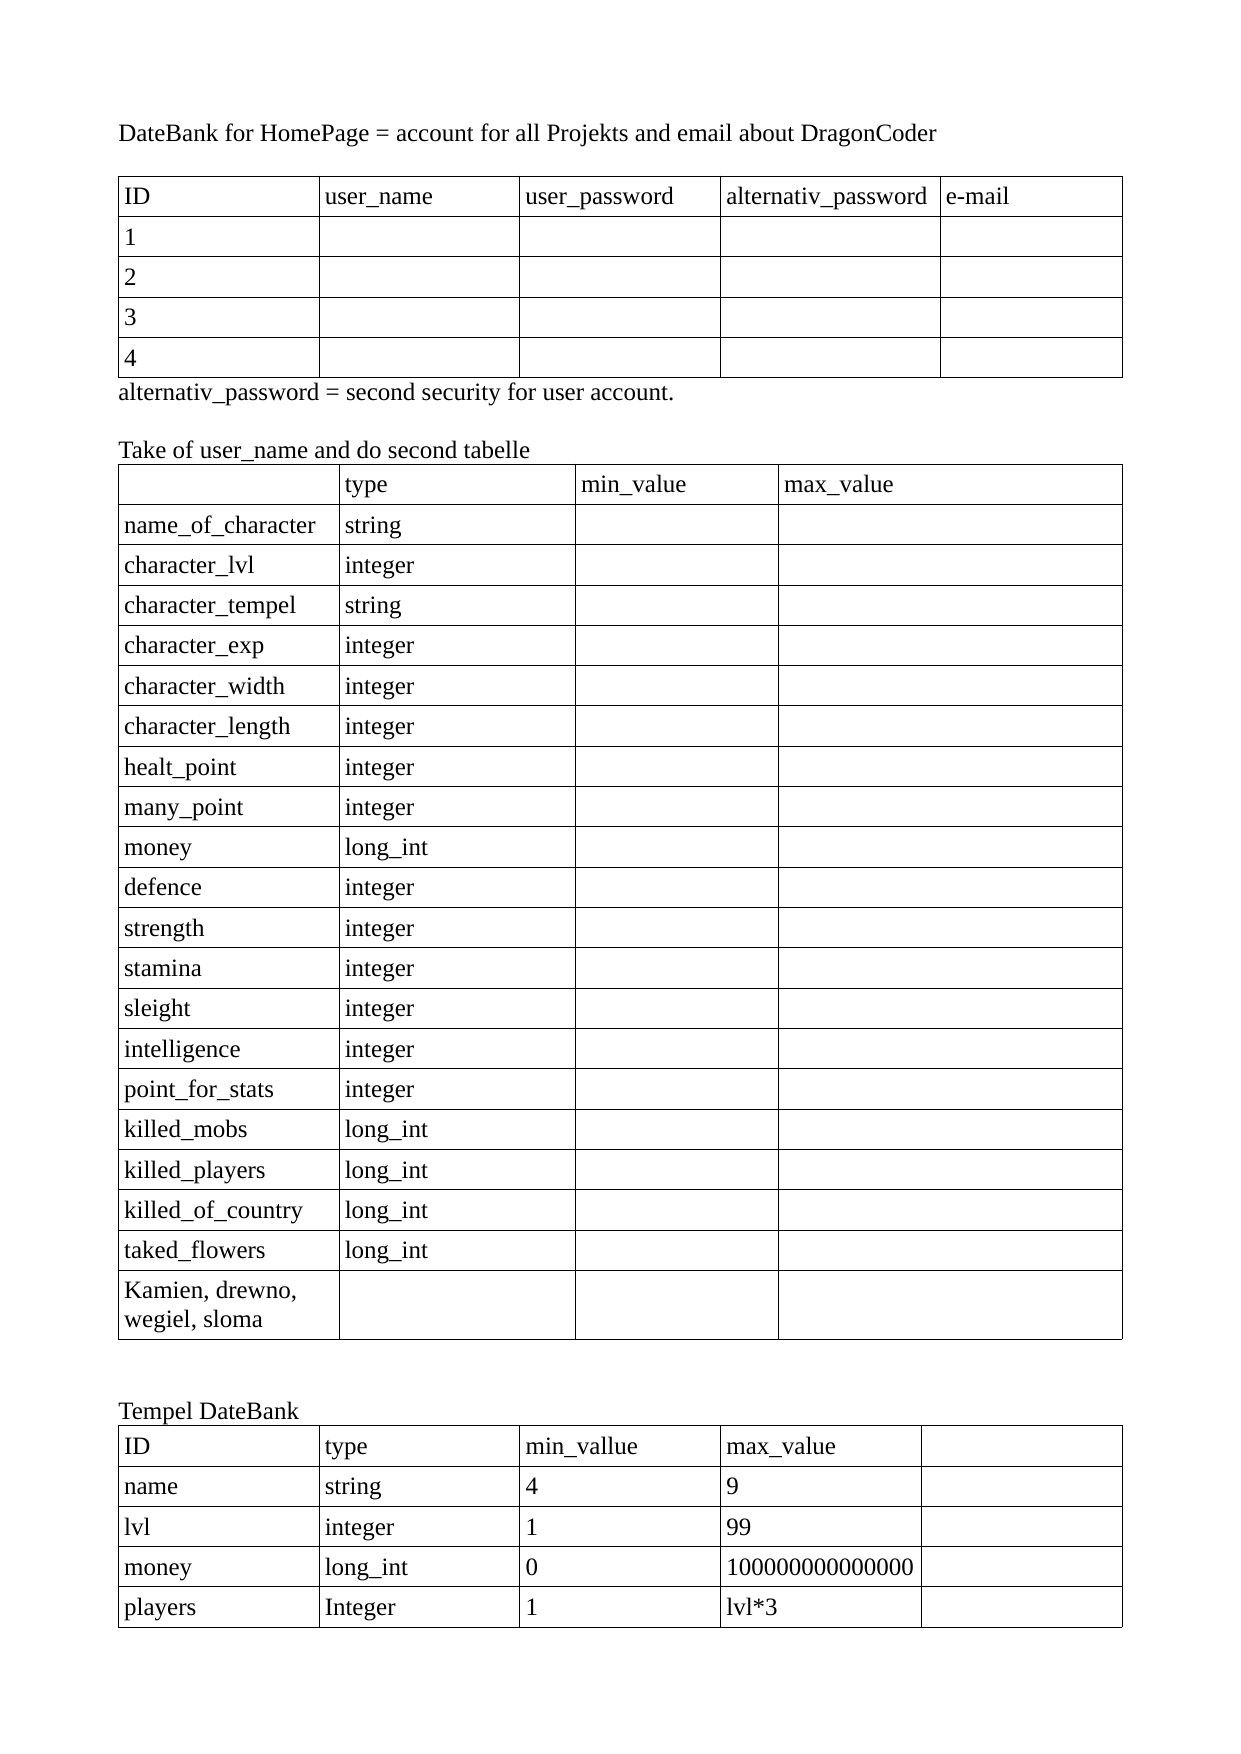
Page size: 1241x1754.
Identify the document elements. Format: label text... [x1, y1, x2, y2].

table_cell intelligence [119, 1029, 339, 1068]
table_cell [576, 1150, 778, 1189]
table_cell [721, 298, 940, 337]
table_cell integer [340, 1029, 575, 1068]
table_cell [941, 338, 1122, 377]
table_cell integer [340, 989, 575, 1028]
table_cell integer [340, 747, 575, 786]
table_cell [340, 1271, 575, 1339]
table_cell money [119, 827, 339, 867]
table_header [119, 465, 339, 504]
table_header min_value [576, 465, 778, 504]
table_cell integer [340, 545, 575, 584]
table_header max_value [779, 465, 1122, 504]
table_cell [576, 1110, 778, 1149]
table_cell [576, 1231, 778, 1270]
table_cell 2 [119, 257, 319, 297]
table_cell [922, 1587, 1122, 1627]
table_cell [576, 1069, 778, 1108]
table_cell [576, 787, 778, 826]
table_cell [320, 338, 519, 377]
table_cell [520, 217, 720, 256]
table_cell defence [119, 868, 339, 907]
text Tempel DateBank [118, 1396, 1122, 1425]
table_cell [576, 505, 778, 544]
table_cell [576, 706, 778, 746]
table_cell [779, 989, 1122, 1028]
table_cell [779, 505, 1122, 544]
table_cell killed_mobs [119, 1110, 339, 1149]
table_cell [779, 787, 1122, 826]
text DateBank for HomePage = account for all Projekts and email about DragonCoder [118, 118, 1122, 147]
table_cell [941, 257, 1122, 297]
table_cell long_int [340, 1110, 575, 1149]
table_cell string [340, 505, 575, 544]
table_cell name [119, 1467, 319, 1506]
table_cell [576, 747, 778, 786]
table_cell [779, 626, 1122, 665]
table_cell [779, 1069, 1122, 1108]
table_header max_value [721, 1426, 921, 1466]
table_cell 4 [520, 1467, 720, 1506]
table_cell [320, 217, 519, 256]
table_cell [320, 257, 519, 297]
table_cell long_int [340, 827, 575, 867]
table_cell [779, 948, 1122, 988]
table_cell [922, 1507, 1122, 1546]
table_cell point_for_stats [119, 1069, 339, 1108]
table_cell [576, 908, 778, 947]
table_cell 1 [520, 1587, 720, 1627]
table_cell [779, 827, 1122, 867]
table_cell lvl [119, 1507, 319, 1546]
table_cell string [320, 1467, 519, 1506]
table_cell 3 [119, 298, 319, 337]
table_header alternativ_password [721, 177, 940, 216]
table_cell strength [119, 908, 339, 947]
table_cell integer [340, 706, 575, 746]
table_cell 1 [119, 217, 319, 256]
table_cell [576, 1271, 778, 1339]
table_cell [576, 827, 778, 867]
table_cell [779, 1110, 1122, 1149]
table_cell 4 [119, 338, 319, 377]
text Take of user_name and do second tabelle [118, 435, 1122, 463]
table_cell Kamien, drewno, wegiel, sloma [119, 1271, 339, 1339]
table_cell [520, 338, 720, 377]
table_cell [779, 586, 1122, 625]
table_cell [779, 1150, 1122, 1189]
table_cell long_int [340, 1150, 575, 1189]
table_cell [779, 1271, 1122, 1339]
table_cell integer [320, 1507, 519, 1546]
table_cell [779, 545, 1122, 584]
table_cell players [119, 1587, 319, 1627]
table_cell [320, 298, 519, 337]
table_header type [340, 465, 575, 504]
table_cell [721, 217, 940, 256]
table_cell character_exp [119, 626, 339, 665]
table_cell [576, 586, 778, 625]
table_cell [576, 1029, 778, 1068]
table_cell name_of_character [119, 505, 339, 544]
table_cell lvl*3 [721, 1587, 921, 1627]
table_cell many_point [119, 787, 339, 826]
table_header ID [119, 177, 319, 216]
table_cell character_lvl [119, 545, 339, 584]
table_header e-mail [941, 177, 1122, 216]
table_cell long_int [340, 1231, 575, 1270]
table_header ID [119, 1426, 319, 1466]
text alternativ_password = second security for user account. [118, 378, 1122, 406]
table_cell string [340, 586, 575, 625]
table_cell [576, 1190, 778, 1229]
table_cell [779, 706, 1122, 746]
table_header min_vallue [520, 1426, 720, 1466]
table_cell long_int [340, 1190, 575, 1229]
table_cell [779, 1029, 1122, 1068]
table_cell integer [340, 908, 575, 947]
table_cell sleight [119, 989, 339, 1028]
table_cell integer [340, 787, 575, 826]
table_cell character_width [119, 666, 339, 705]
table_cell [941, 298, 1122, 337]
table_cell 9 [721, 1467, 921, 1506]
table_cell character_length [119, 706, 339, 746]
table_cell [576, 989, 778, 1028]
table_cell [576, 948, 778, 988]
table_cell [576, 545, 778, 584]
table_cell [576, 666, 778, 705]
table_cell [520, 257, 720, 297]
table_cell killed_of_country [119, 1190, 339, 1229]
table_cell money [119, 1547, 319, 1586]
table_cell stamina [119, 948, 339, 988]
table_cell [576, 868, 778, 907]
table_cell integer [340, 666, 575, 705]
table_cell [779, 666, 1122, 705]
table_cell [721, 257, 940, 297]
table_cell 100000000000000 [721, 1547, 921, 1586]
table_cell [779, 747, 1122, 786]
table_cell long_int [320, 1547, 519, 1586]
table_header type [320, 1426, 519, 1466]
table_header [922, 1426, 1122, 1466]
table_cell 0 [520, 1547, 720, 1586]
table_cell [922, 1547, 1122, 1586]
table_cell [721, 338, 940, 377]
table_cell [779, 868, 1122, 907]
table_cell character_tempel [119, 586, 339, 625]
table_cell [941, 217, 1122, 256]
table_cell integer [340, 626, 575, 665]
table_header user_name [320, 177, 519, 216]
table_cell integer [340, 868, 575, 907]
table_cell Integer [320, 1587, 519, 1627]
table_cell 1 [520, 1507, 720, 1546]
table_cell [779, 1231, 1122, 1270]
table_cell [779, 1190, 1122, 1229]
table_cell taked_flowers [119, 1231, 339, 1270]
table_cell killed_players [119, 1150, 339, 1189]
table_cell healt_point [119, 747, 339, 786]
table_cell [576, 626, 778, 665]
table_cell [922, 1467, 1122, 1506]
table_cell [520, 298, 720, 337]
table_header user_password [520, 177, 720, 216]
table_cell [779, 908, 1122, 947]
table_cell 99 [721, 1507, 921, 1546]
table_cell integer [340, 1069, 575, 1108]
table_cell integer [340, 948, 575, 988]
